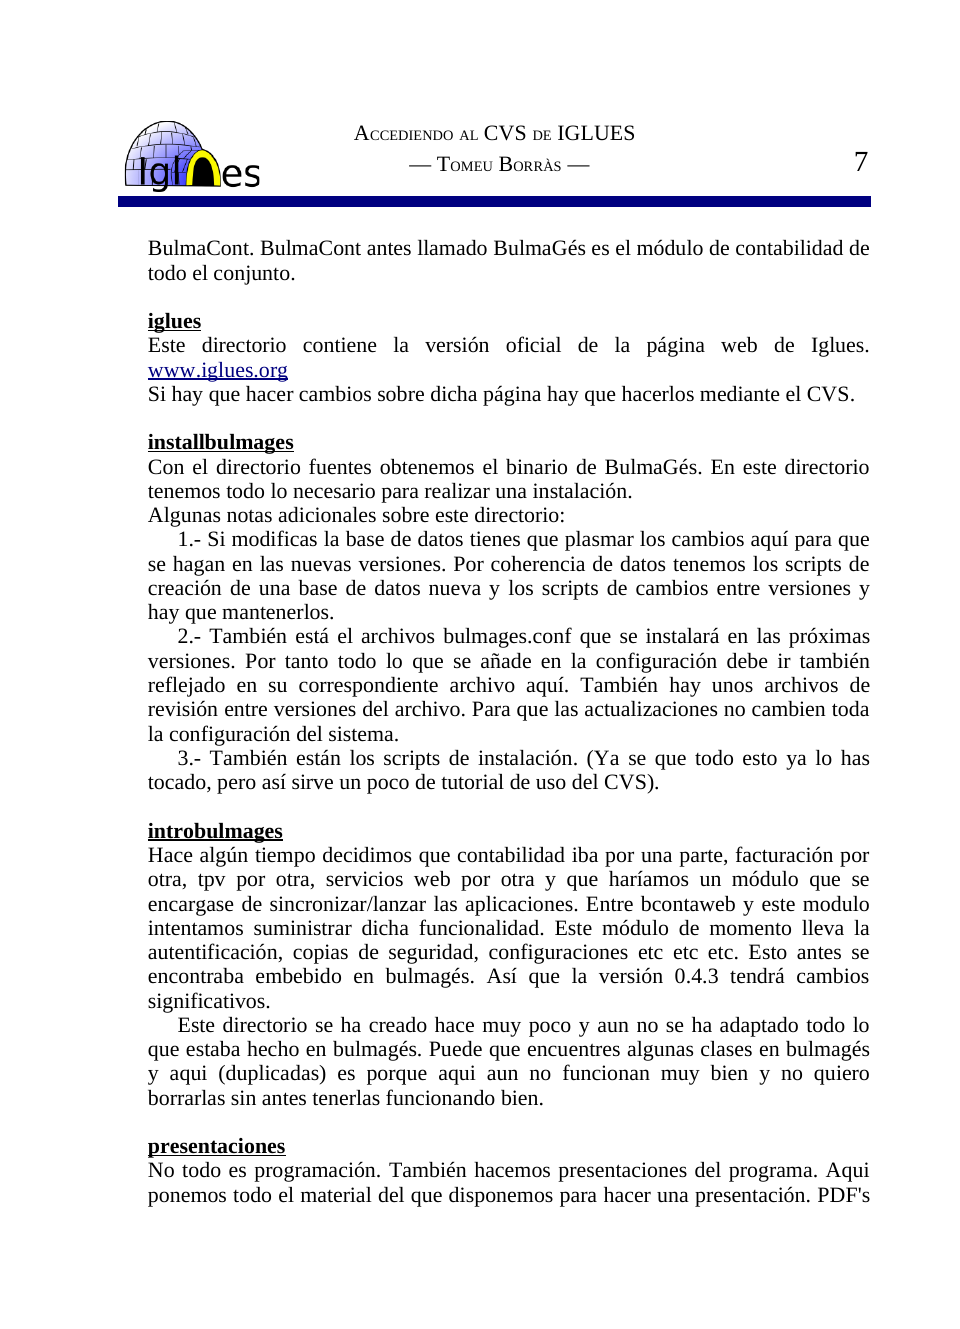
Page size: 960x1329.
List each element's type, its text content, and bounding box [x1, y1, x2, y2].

list BulmaCont. BulmaCont antes llamado BulmaGés es el módulo de contabilidad de todo el conjunto. iglues Este directorio contiene la versión oficial de la página web de Iglues. www.iglues.org Si hay que hacer cambios sobre dicha página hay que hacerlos mediante el CVS. installbulmages Con el directorio fuentes obtenemos el binario de BulmaGés. En este directorio tenemos todo lo necesario para realizar una instalación. Algunas notas adicionales sobre este directorio: 1.- Si modificas la base de datos tienes que plasmar los cambios aquí para que se hagan en las nuevas versiones. Por coherencia de datos tenemos los scripts de creación de una base de datos nueva y los scripts de cambios entre versiones y hay que mantenerlos. [118, 236, 871, 624]
list 3.- También están los scripts de instalación. (Ya se que todo esto ya lo has tocado, pero así sirve un poco de tutorial de uso del CVS). introbulmages Hace algún tiempo decidimos que contabilidad iba por una parte, facturación por otra, tpv por otra, servicios web por otra y que haríamos un módulo que se encargase de sincronizar/lanzar las aplicaciones. Entre bcontaweb y este modulo intentamos suministrar dicha funcionalidad. Este módulo de momento lleva la autentificación, copias de seguridad, configuraciones etc etc etc. Esto antes se encontraba embebido en bulmagés. Así que la versión 0.4.3 tendrá cambios significativos. Este directorio se ha creado hace muy poco y aun no se ha adaptado todo lo que estaba hecho en bulmagés. Puede que encuentres algunas clases en bulmagés y aqui (duplicadas) es porque aqui aun no funcionan muy bien y no quiero borrarlas sin antes tenerlas funcionando bien. presentaciones No todo es programación. También hacemos presentaciones del programa. Aqui ponemos todo el material del que disponemos para hacer una presentación. PDF's [118, 746, 871, 1207]
list 2.- También está el archivos bulmages.conf que se instalará en las próximas versiones. Por tanto todo lo que se añade en la configuración debe ir también reflejado en su correspondiente archivo aquí. También hay unos archivos de revisión entre versiones del archivo. Para que las actualizaciones no cambien toda la configuración del sistema. [118, 624, 871, 746]
picture [124, 121, 260, 192]
